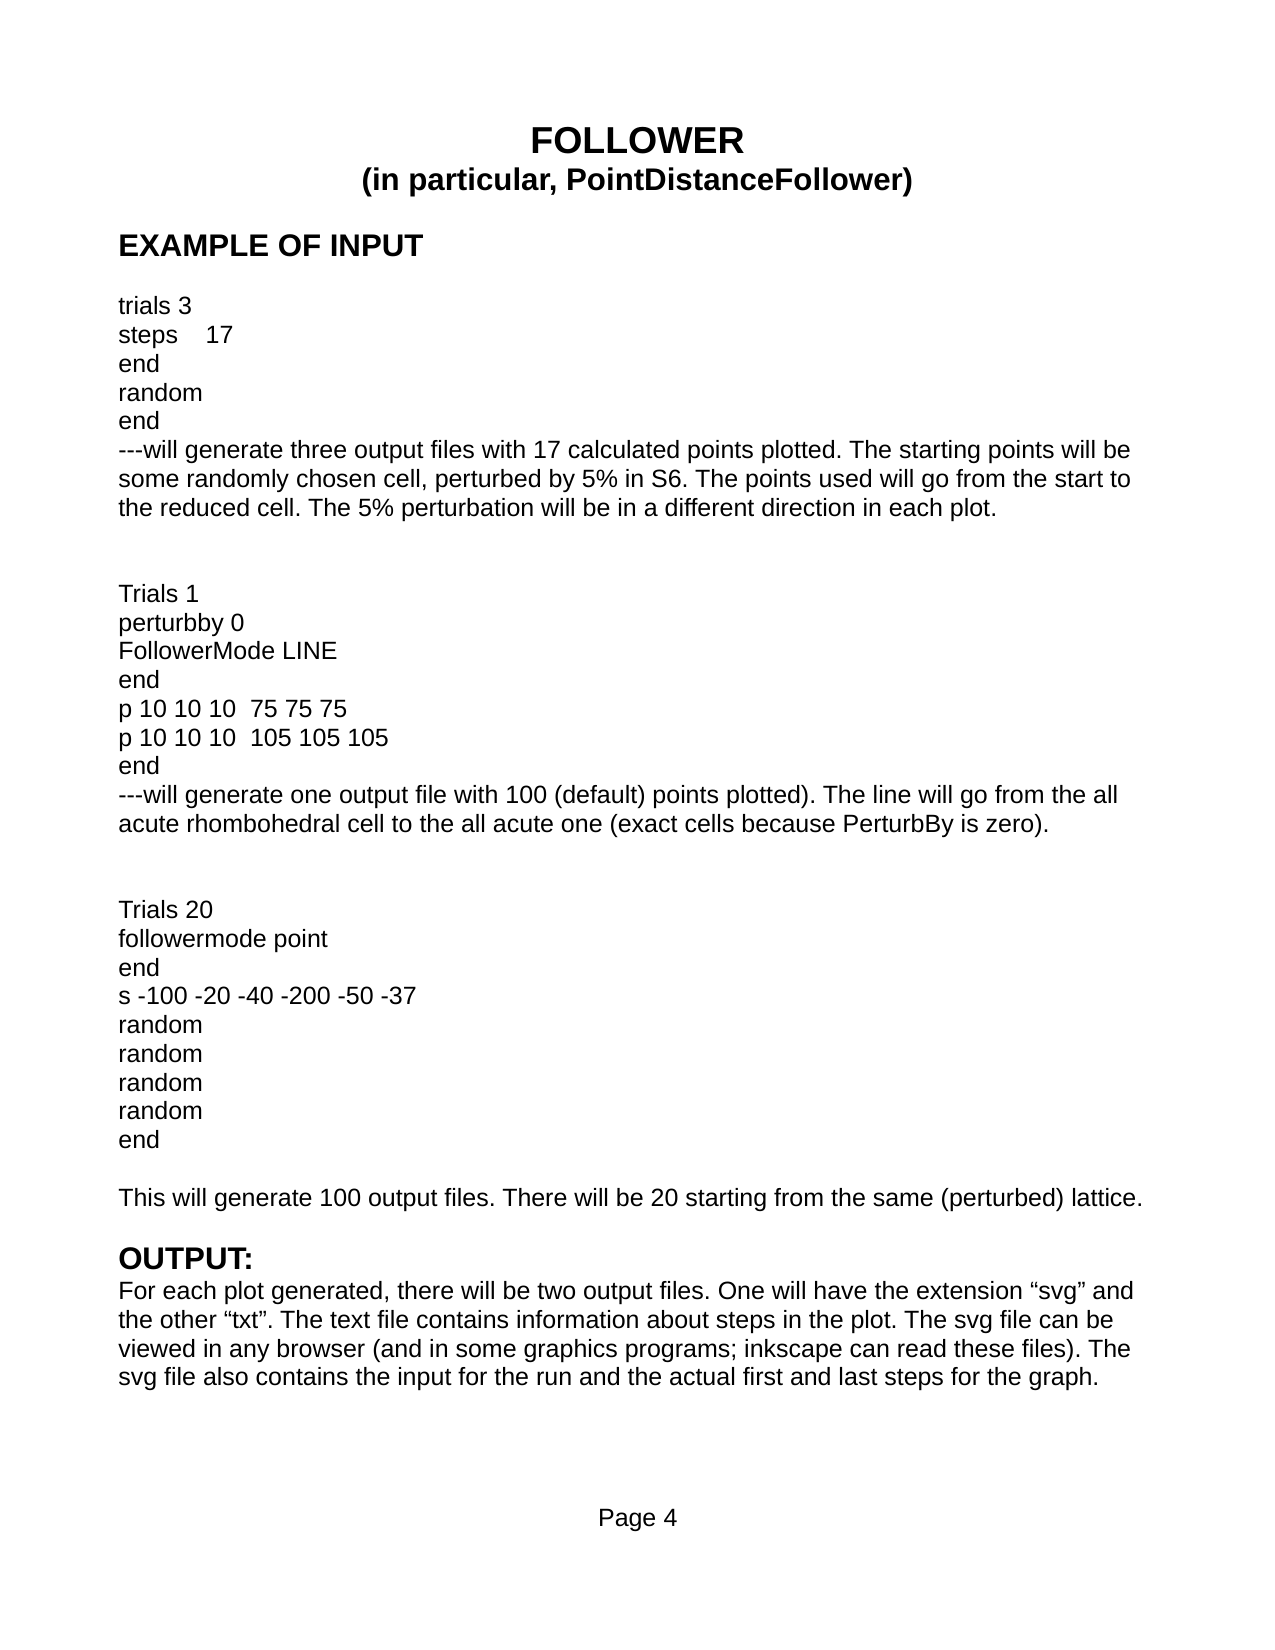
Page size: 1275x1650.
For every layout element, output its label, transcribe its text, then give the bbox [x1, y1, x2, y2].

text end [118, 953, 1157, 981]
text perturbby 0 [118, 608, 1157, 636]
text random [118, 1068, 1157, 1096]
text OUTPUT: [118, 1240, 1157, 1276]
text followermode point [118, 924, 1157, 953]
text p 10 10 10 75 75 75 [118, 694, 1157, 723]
text FollowerMode LINE [118, 636, 1157, 665]
text random [118, 1039, 1157, 1068]
text This will generate 100 output files. There will be 20 starting from the same (perturbed) lattice. [118, 1183, 1157, 1211]
text end [118, 751, 1157, 780]
text ---will generate one output file with 100 (default) points plotted). The line will go from the all acute rhombohedral cell to the all acute one (exact cells because PerturbBy is zero). [118, 780, 1157, 838]
text p 10 10 10 105 105 105 [118, 723, 1157, 751]
text end [118, 665, 1157, 694]
text Trials 1 [118, 579, 1157, 608]
text end [118, 406, 1157, 435]
text EXAMPLE OF INPUT [118, 227, 1157, 263]
text Trials 20 [118, 895, 1157, 924]
text steps 17 [118, 320, 1157, 349]
text random [118, 1096, 1157, 1125]
text ---will generate three output files with 17 calculated points plotted. The starting points will be some randomly chosen cell, perturbed by 5% in S6. The points used will go from the start to the reduced cell. The 5% perturbation will be in a different direction in each plot. [118, 435, 1157, 521]
text end [118, 1125, 1157, 1154]
text For each plot generated, there will be two output files. One will have the extension “svg” and the other “txt”. The text file contains information about steps in the plot. The svg file can be viewed in any browser (and in some graphics programs; inkscape can read these files). The svg file also contains the input for the run and the actual first and last steps for the graph. [118, 1276, 1157, 1391]
text end [118, 349, 1157, 378]
text s -100 -20 -40 -200 -50 -37 [118, 981, 1157, 1010]
text trials 3 [118, 291, 1157, 320]
text random [118, 1010, 1157, 1039]
text random [118, 378, 1157, 406]
